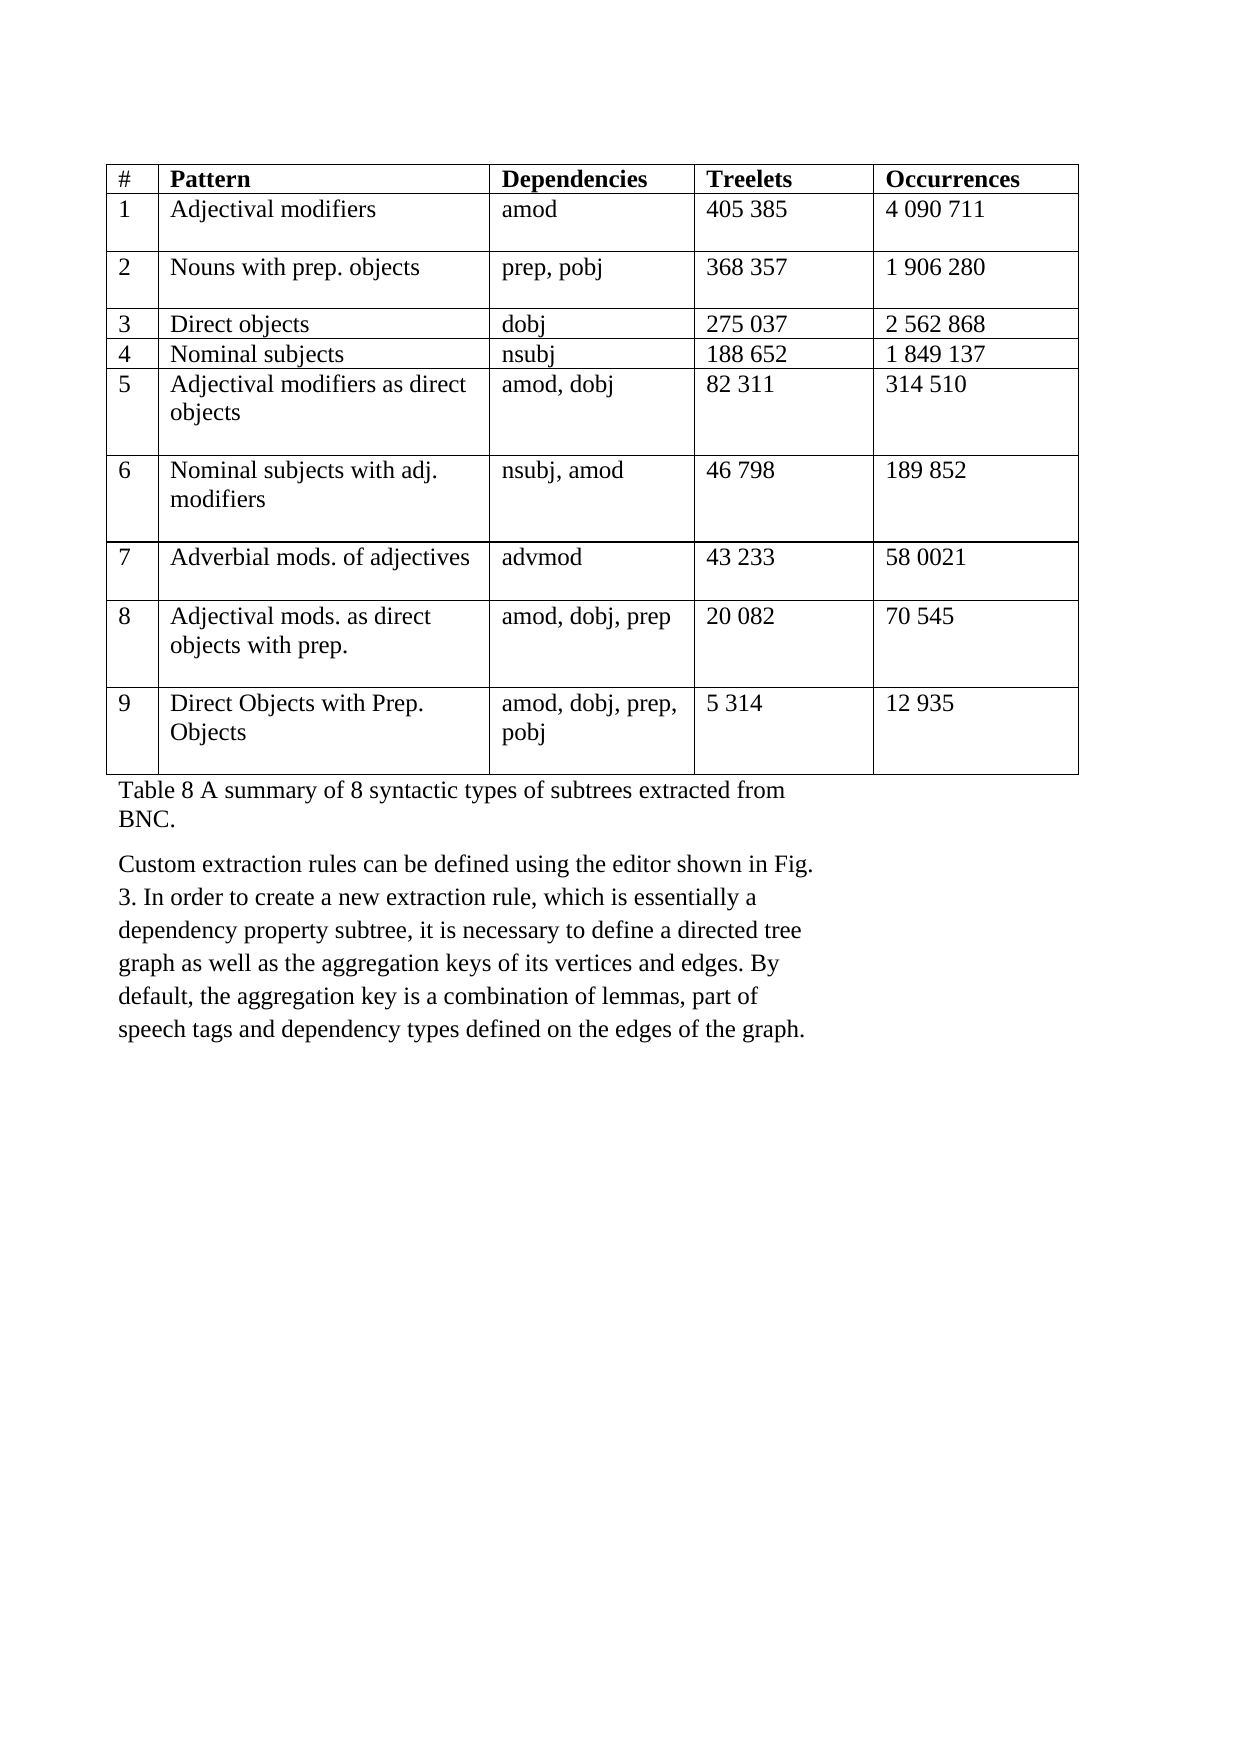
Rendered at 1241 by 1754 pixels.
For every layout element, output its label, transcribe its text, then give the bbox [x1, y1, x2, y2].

table_cell 6 [107, 456, 158, 541]
table_cell 12 935 [874, 688, 1078, 774]
table_cell 3 [107, 309, 158, 338]
table_cell Direct objects [159, 309, 489, 338]
table_cell 368 357 [695, 252, 873, 308]
table_cell 188 652 [695, 339, 873, 368]
table_cell 275 037 [695, 309, 873, 338]
table_cell Adjectival modifiers as direct objects [159, 369, 489, 454]
table_cell amod [490, 194, 694, 251]
table_cell 43 233 [695, 543, 873, 600]
table_cell 4 090 711 [874, 194, 1078, 251]
table_header Treelets [695, 165, 873, 193]
table_cell 2 [107, 252, 158, 308]
table_cell 8 [107, 601, 158, 687]
table_cell 405 385 [695, 194, 873, 251]
table_cell dobj [490, 309, 694, 338]
table_header Occurrences [874, 165, 1078, 193]
table_cell amod, dobj, prep, pobj [490, 688, 694, 774]
table_cell 1 [107, 194, 158, 251]
table_cell 9 [107, 688, 158, 774]
table_cell nsubj, amod [490, 456, 694, 541]
table_header Pattern [159, 165, 489, 193]
table_cell 189 852 [874, 456, 1078, 541]
table_cell 20 082 [695, 601, 873, 687]
table_cell 70 545 [874, 601, 1078, 687]
table_cell 4 [107, 339, 158, 368]
table_header # [107, 165, 158, 193]
table_cell Adjectival mods. as direct objects with prep. [159, 601, 489, 687]
table_cell Nouns with prep. objects [159, 252, 489, 308]
table_cell 5 [107, 369, 158, 454]
text Custom extraction rules can be defined using the editor shown in Fig. 3. In order to create a new extraction rule, which is essentially a dependency property subtree, it is necessary to define a directed tree graph as well as the aggregation keys of its vertices and edges. By default, the aggregation key is a combination of lemmas, part of speech tags and dependency types defined on the edges of the graph. [118, 849, 827, 1043]
table_cell Nominal subjects with adj. modifiers [159, 456, 489, 541]
table_cell Nominal subjects [159, 339, 489, 368]
table_cell 58 0021 [874, 543, 1078, 600]
table_cell advmod [490, 543, 694, 600]
table_cell amod, dobj, prep [490, 601, 694, 687]
table_cell 2 562 868 [874, 309, 1078, 338]
table_cell 7 [107, 543, 158, 600]
table_cell 1 849 137 [874, 339, 1078, 368]
table_cell Adjectival modifiers [159, 194, 489, 251]
table_cell Direct Objects with Prep. Objects [159, 688, 489, 774]
table_cell 5 314 [695, 688, 873, 774]
table_cell 314 510 [874, 369, 1078, 454]
table_cell 46 798 [695, 456, 873, 541]
table_cell nsubj [490, 339, 694, 368]
text Table 8 A summary of 8 syntactic types of subtrees extracted from BNC. [118, 775, 827, 833]
table_header Dependencies [490, 165, 694, 193]
table_cell prep, pobj [490, 252, 694, 308]
table_cell 82 311 [695, 369, 873, 454]
table_cell amod, dobj [490, 369, 694, 454]
table_cell 1 906 280 [874, 252, 1078, 308]
table_cell Adverbial mods. of adjectives [159, 543, 489, 600]
